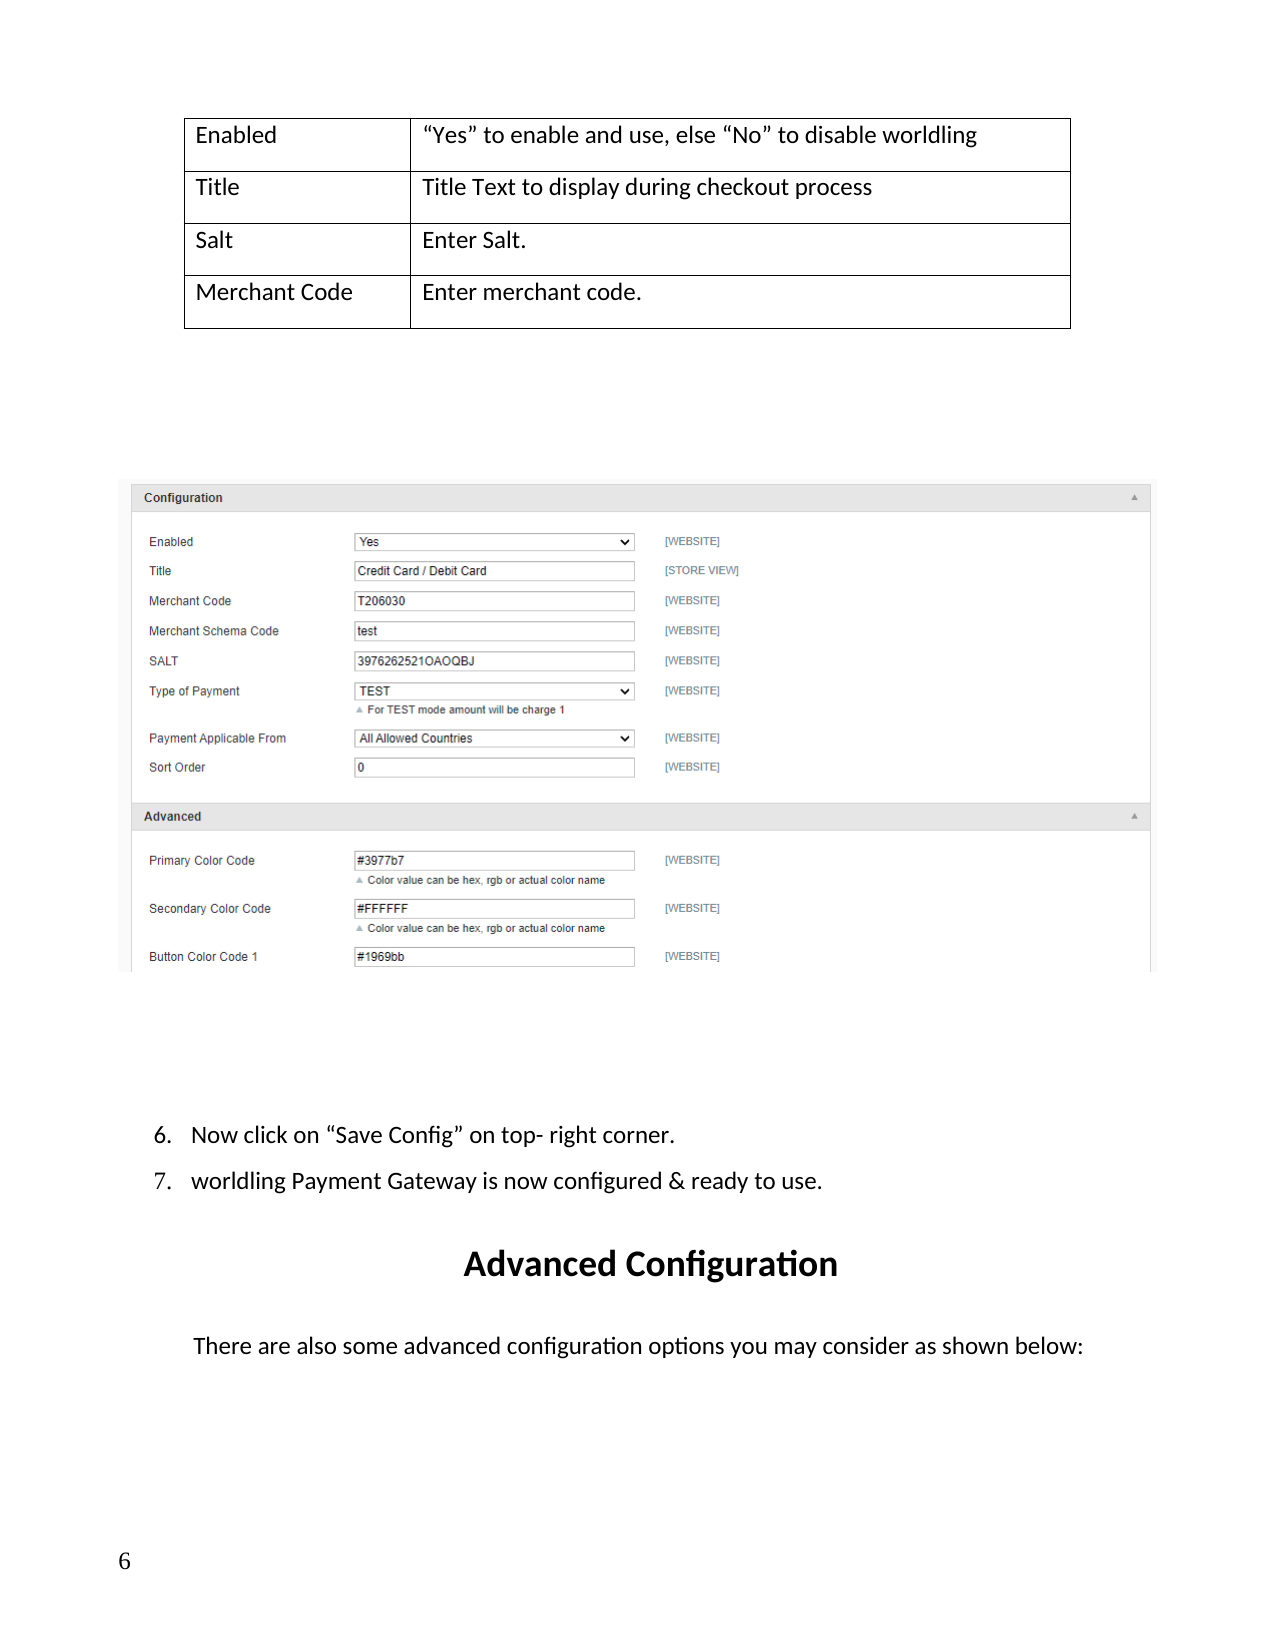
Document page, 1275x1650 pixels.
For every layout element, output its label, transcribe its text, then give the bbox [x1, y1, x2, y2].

picture [118, 479, 1157, 972]
table_cell “Yes” to enable and use, else “No” to disable worldling [411, 119, 1070, 171]
list worldling Payment Gateway is now configured & ready to use. [153, 1165, 1157, 1224]
table_cell Title Text to display during checkout process [411, 172, 1070, 223]
table_cell Title [185, 172, 410, 223]
table_cell Enter merchant code. [411, 276, 1070, 328]
list Now click on “Save Config” on top- right corner. [153, 1119, 1157, 1149]
table_cell Enabled [185, 119, 410, 171]
text There are also some advanced configuration options you may consider as shown below: [193, 1330, 1157, 1361]
table_cell Salt [185, 224, 410, 275]
table_cell Enter Salt. [411, 224, 1070, 275]
table_cell Merchant Code [185, 276, 410, 328]
text Advanced Configuration [193, 1240, 1157, 1314]
